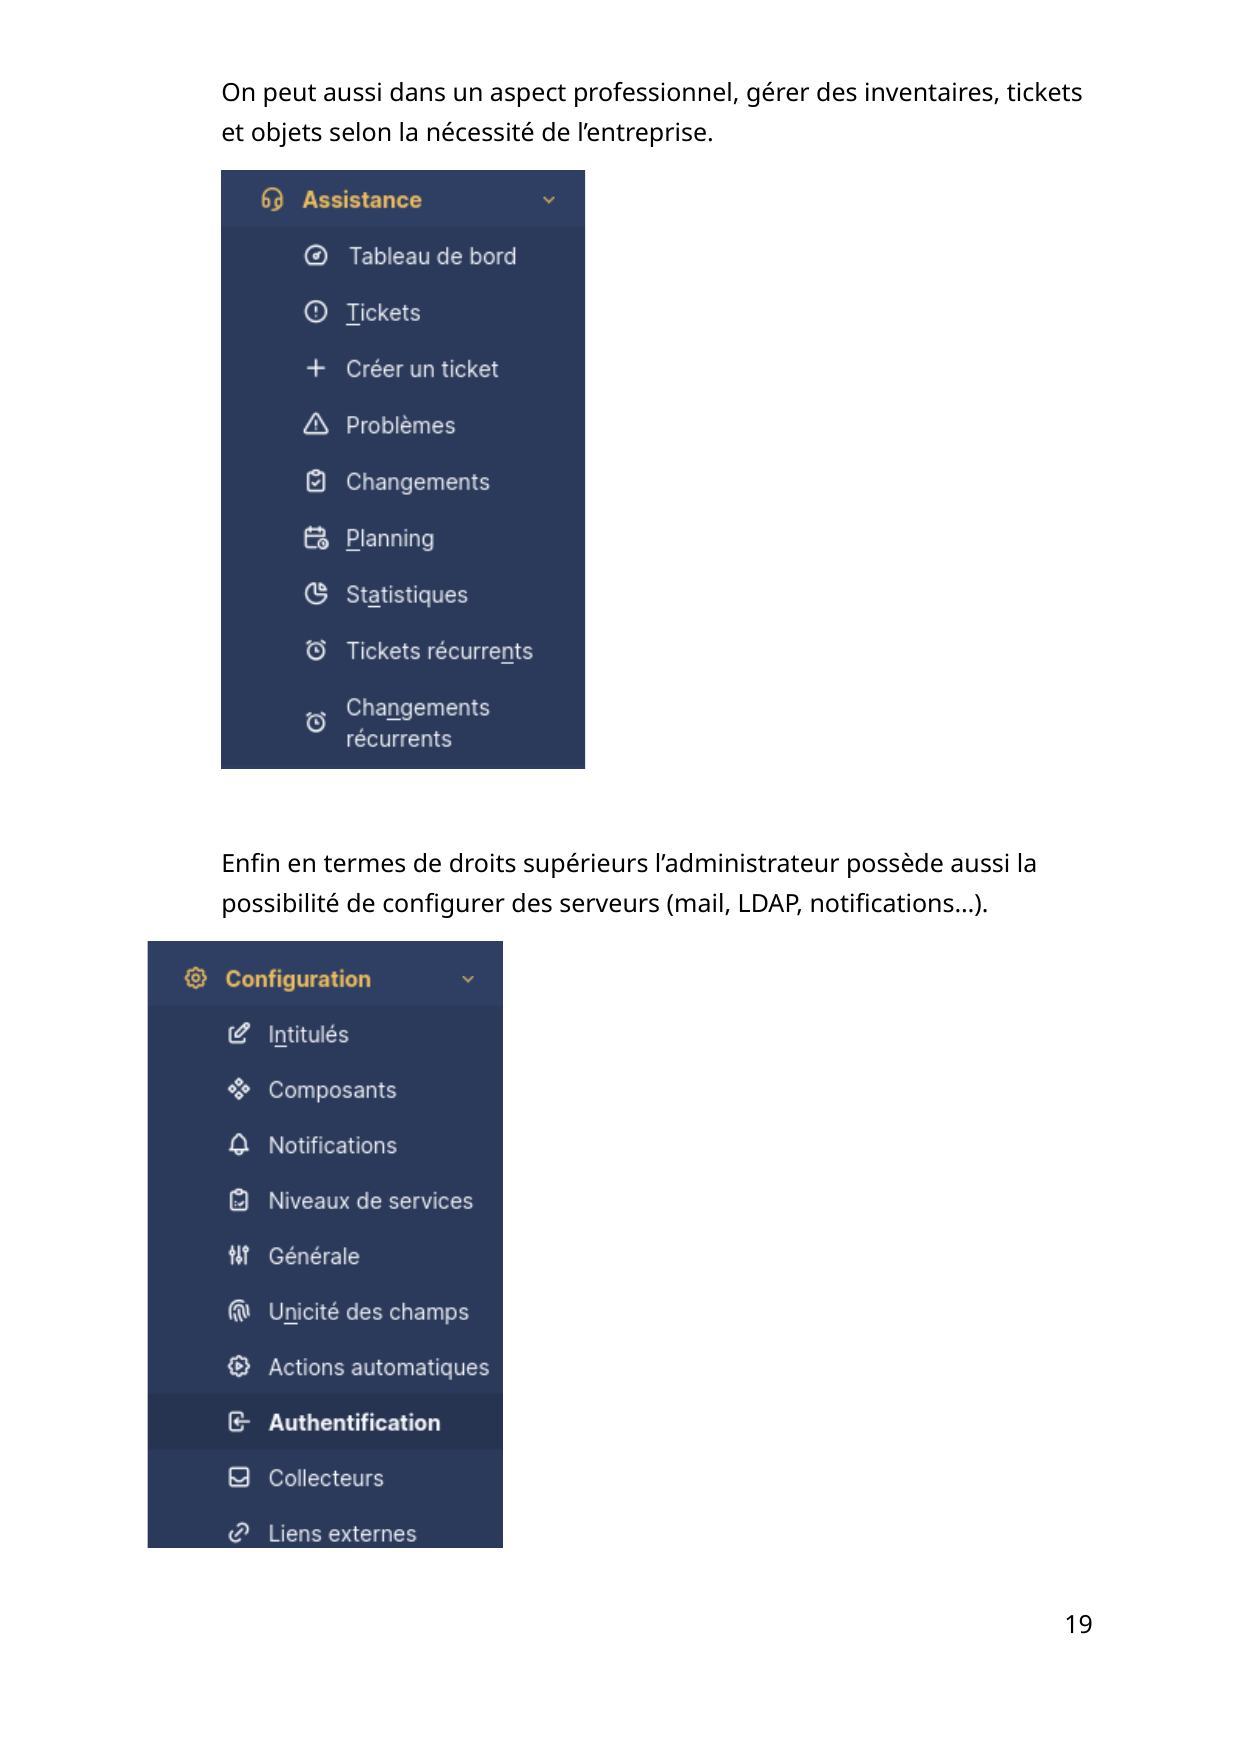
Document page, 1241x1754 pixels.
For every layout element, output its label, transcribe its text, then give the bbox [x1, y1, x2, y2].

text On peut aussi dans un aspect professionnel, gérer des inventaires, tickets et objets selon la nécessité de l’entreprise. [221, 75, 1093, 148]
text Enfin en termes de droits supérieurs l’administrateur possède aussi la possibilité de configurer des serveurs (mail, LDAP, notifications…). [221, 846, 1093, 919]
